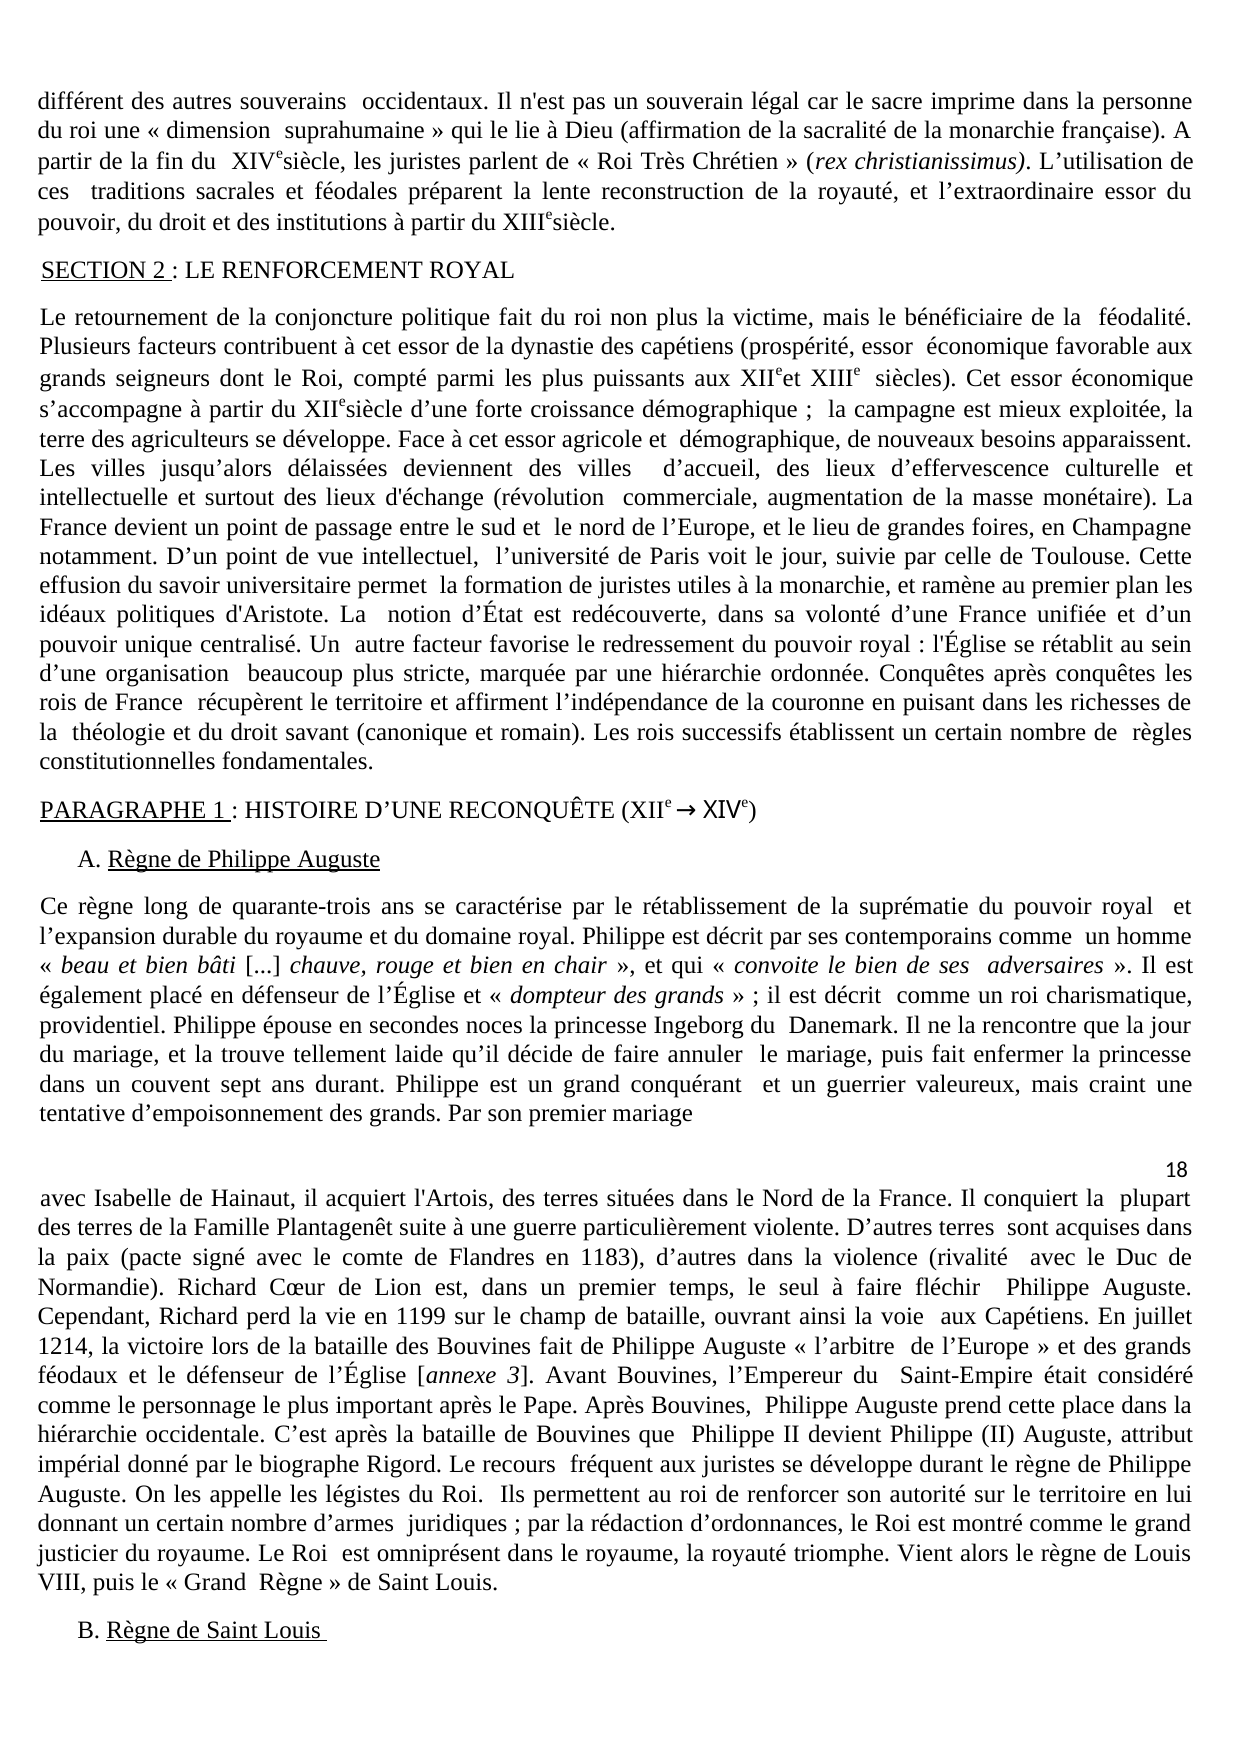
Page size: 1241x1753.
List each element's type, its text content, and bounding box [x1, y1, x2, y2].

text Le retournement de la conjoncture politique fait du roi non plus la victime, mais le bénéficiaire de la féodalité. Plusieurs facteurs contribuent à cet essor de la dynastie des capétiens (prospérité, essor économique favorable aux grands seigneurs dont le Roi, compté parmi les plus puissants aux XIIeet XIIIe siècles). Cet essor économique s’accompagne à partir du XIIesiècle d’une forte croissance démographique ; la campagne est mieux exploitée, la terre des agriculteurs se développe. Face à cet essor agricole et démographique, de nouveaux besoins apparaissent. Les villes jusqu’alors délaissées deviennent des villes d’accueil, des lieux d’effervescence culturelle et intellectuelle et surtout des lieux d'échange (révolution commerciale, augmentation de la masse monétaire). La France devient un point de passage entre le sud et le nord de l’Europe, et le lieu de grandes foires, en Champagne notamment. D’un point de vue intellectuel, l’université de Paris voit le jour, suivie par celle de Toulouse. Cette effusion du savoir universitaire permet la formation de juristes utiles à la monarchie, et ramène au premier plan les idéaux politiques d'Aristote. La notion d’État est redécouverte, dans sa volonté d’une France unifiée et d’un pouvoir unique centralisé. Un autre facteur favorise le redressement du pouvoir royal : l'Église se rétablit au sein d’une organisation beaucoup plus stricte, marquée par une hiérarchie ordonnée. Conquêtes après conquêtes les rois de France récupèrent le territoire et affirment l’indépendance de la couronne en puisant dans les richesses de la théologie et du droit savant (canonique et romain). Les rois successifs établissent un certain nombre de règles constitutionnelles fondamentales. [39, 302, 1194, 775]
text différent des autres souverains occidentaux. Il n'est pas un souverain légal car le sacre imprime dans la personne du roi une « dimension suprahumaine » qui le lie à Dieu (affirmation de la sacralité de la monarchie française). A partir de la fin du XIVesiècle, les juristes parlent de « Roi Très Chrétien » (rex christianissimus). L’utilisation de ces traditions sacrales et féodales préparent la lente reconstruction de la royauté, et l’extraordinaire essor du pouvoir, du droit et des institutions à partir du XIIIesiècle. [37, 86, 1194, 236]
text 18 [36, 1155, 1188, 1183]
text PARAGRAPHE 1 : HISTOIRE D’UNE RECONQUÊTE (XIIe → XIVe) [39, 792, 1193, 826]
text avec Isabelle de Hainaut, il acquiert l'Artois, des terres situées dans le Nord de la France. Il conquiert la plupart des terres de la Famille Plantagenêt suite à une guerre particulièrement violente. D’autres terres sont acquises dans la paix (pacte signé avec le comte de Flandres en 1183), d’autres dans la violence (rivalité avec le Duc de Normandie). Richard Cœur de Lion est, dans un premier temps, le seul à faire fléchir Philippe Auguste. Cependant, Richard perd la vie en 1199 sur le champ de bataille, ouvrant ainsi la voie aux Capétiens. En juillet 1214, la victoire lors de la bataille des Bouvines fait de Philippe Auguste « l’arbitre de l’Europe » et des grands féodaux et le défenseur de l’Église [annexe 3]. Avant Bouvines, l’Empereur du Saint-Empire était considéré comme le personnage le plus important après le Pape. Après Bouvines, Philippe Auguste prend cette place dans la hiérarchie occidentale. C’est après la bataille de Bouvines que Philippe II devient Philippe (II) Auguste, attribut impérial donné par le biographe Rigord. Le recours fréquent aux juristes se développe durant le règne de Philippe Auguste. On les appelle les légistes du Roi. Ils permettent au roi de renforcer son autorité sur le territoire en lui donnant un certain nombre d’armes juridiques ; par la rédaction d’ordonnances, le Roi est montré comme le grand justicier du royaume. Le Roi est omniprésent dans le royaume, la royauté triomphe. Vient alors le règne de Louis VIII, puis le « Grand Règne » de Saint Louis. [37, 1183, 1194, 1596]
text B. Règne de Saint Louis [77, 1615, 1193, 1643]
text Ce règne long de quarante-trois ans se caractérise par le rétablissement de la suprématie du pouvoir royal et l’expansion durable du royaume et du domaine royal. Philippe est décrit par ses contemporains comme un homme « beau et bien bâti [...] chauve, rouge et bien en chair », et qui « convoite le bien de ses adversaires ». Il est également placé en défenseur de l’Église et « dompteur des grands » ; il est décrit comme un roi charismatique, providentiel. Philippe épouse en secondes noces la princesse Ingeborg du Danemark. Il ne la rencontre que la jour du mariage, et la trouve tellement laide qu’il décide de faire annuler le mariage, puis fait enfermer la princesse dans un couvent sept ans durant. Philippe est un grand conquérant et un guerrier valeureux, mais craint une tentative d’empoisonnement des grands. Par son premier mariage [39, 891, 1193, 1127]
text A. Règne de Philippe Auguste [77, 844, 1193, 873]
text SECTION 2 : LE RENFORCEMENT ROYAL [41, 255, 1193, 283]
